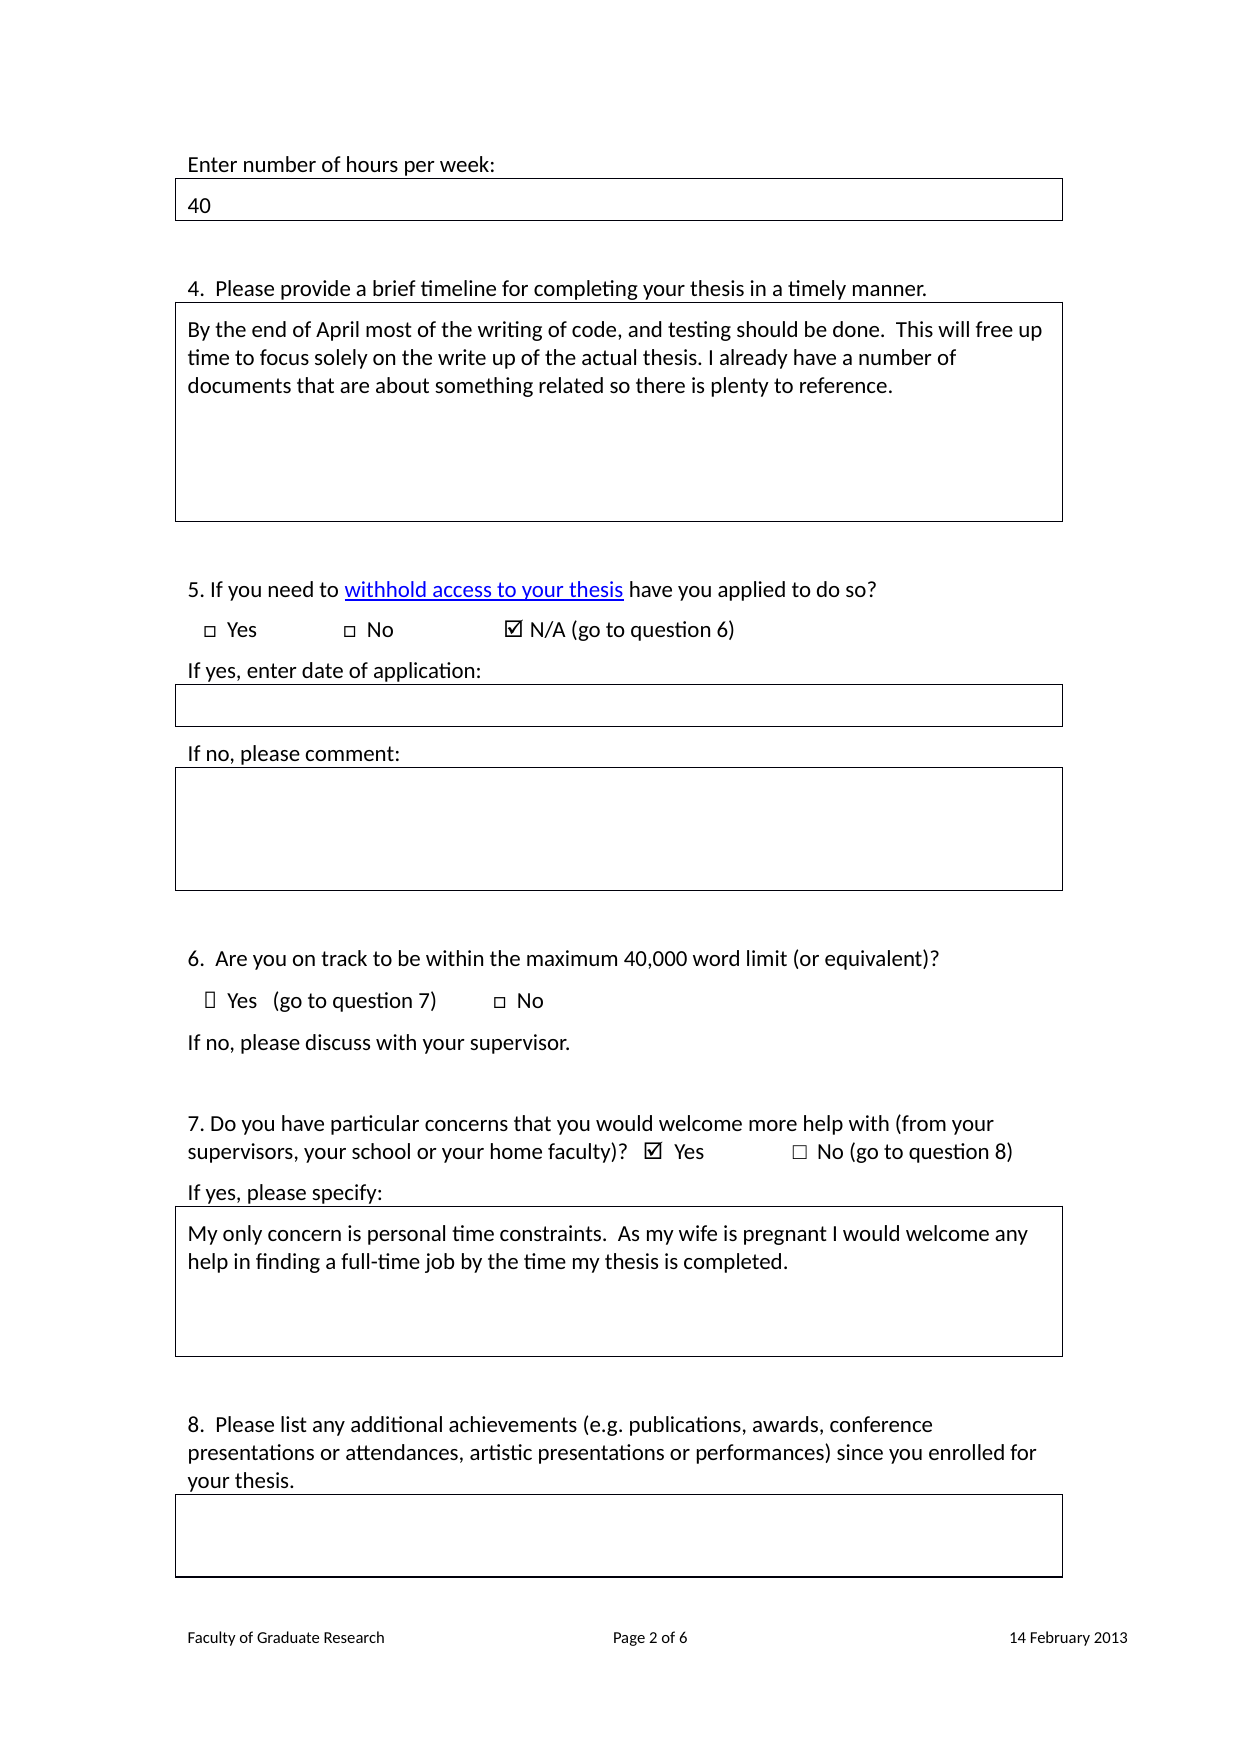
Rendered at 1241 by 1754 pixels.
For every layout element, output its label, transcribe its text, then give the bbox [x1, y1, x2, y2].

table_header [176, 685, 1062, 726]
text If yes, enter date of application: [187, 656, 1053, 684]
text If no, please discuss with your supervisor. [187, 1028, 1053, 1056]
text 8. Please list any additional achievements (e.g. publications, awards, conference presentations or attendances, artistic presentations or performances) since you enrolled for your thesis. [187, 1410, 1053, 1494]
table_header By the end of April most of the writing of code, and testing should be done. This will free up time to focus solely on the write up of the actual thesis. I already have a number of documents that are about something related so there is plenty to reference. [176, 303, 1062, 521]
table_header 40 [176, 179, 1062, 219]
text □ Yes □ No  N/A (go to question 6) [187, 615, 1053, 643]
text 7. Do you have particular concerns that you would welcome more help with (from your supervisors, your school or your home faculty)?  Yes □ No (go to question 8) [187, 1109, 1053, 1165]
text If yes, please specify: [187, 1178, 1053, 1206]
text 4. Please provide a brief timeline for completing your thesis in a timely manner. [187, 274, 1053, 302]
text  Yes (go to question 7) □ No [187, 984, 1053, 1016]
text 6. Are you on track to be within the maximum 40,000 word limit (or equivalent)? [187, 944, 1053, 972]
text If no, please comment: [187, 739, 1053, 767]
text 5. If you need to withhold access to your thesis have you applied to do so? [187, 575, 1053, 603]
table_header [176, 768, 1062, 890]
text Enter number of hours per week: [187, 150, 1053, 178]
table_header [176, 1495, 1062, 1576]
table_header My only concern is personal time constraints. As my wife is pregnant I would welcome any help in finding a full-time job by the time my thesis is completed. [176, 1207, 1062, 1356]
